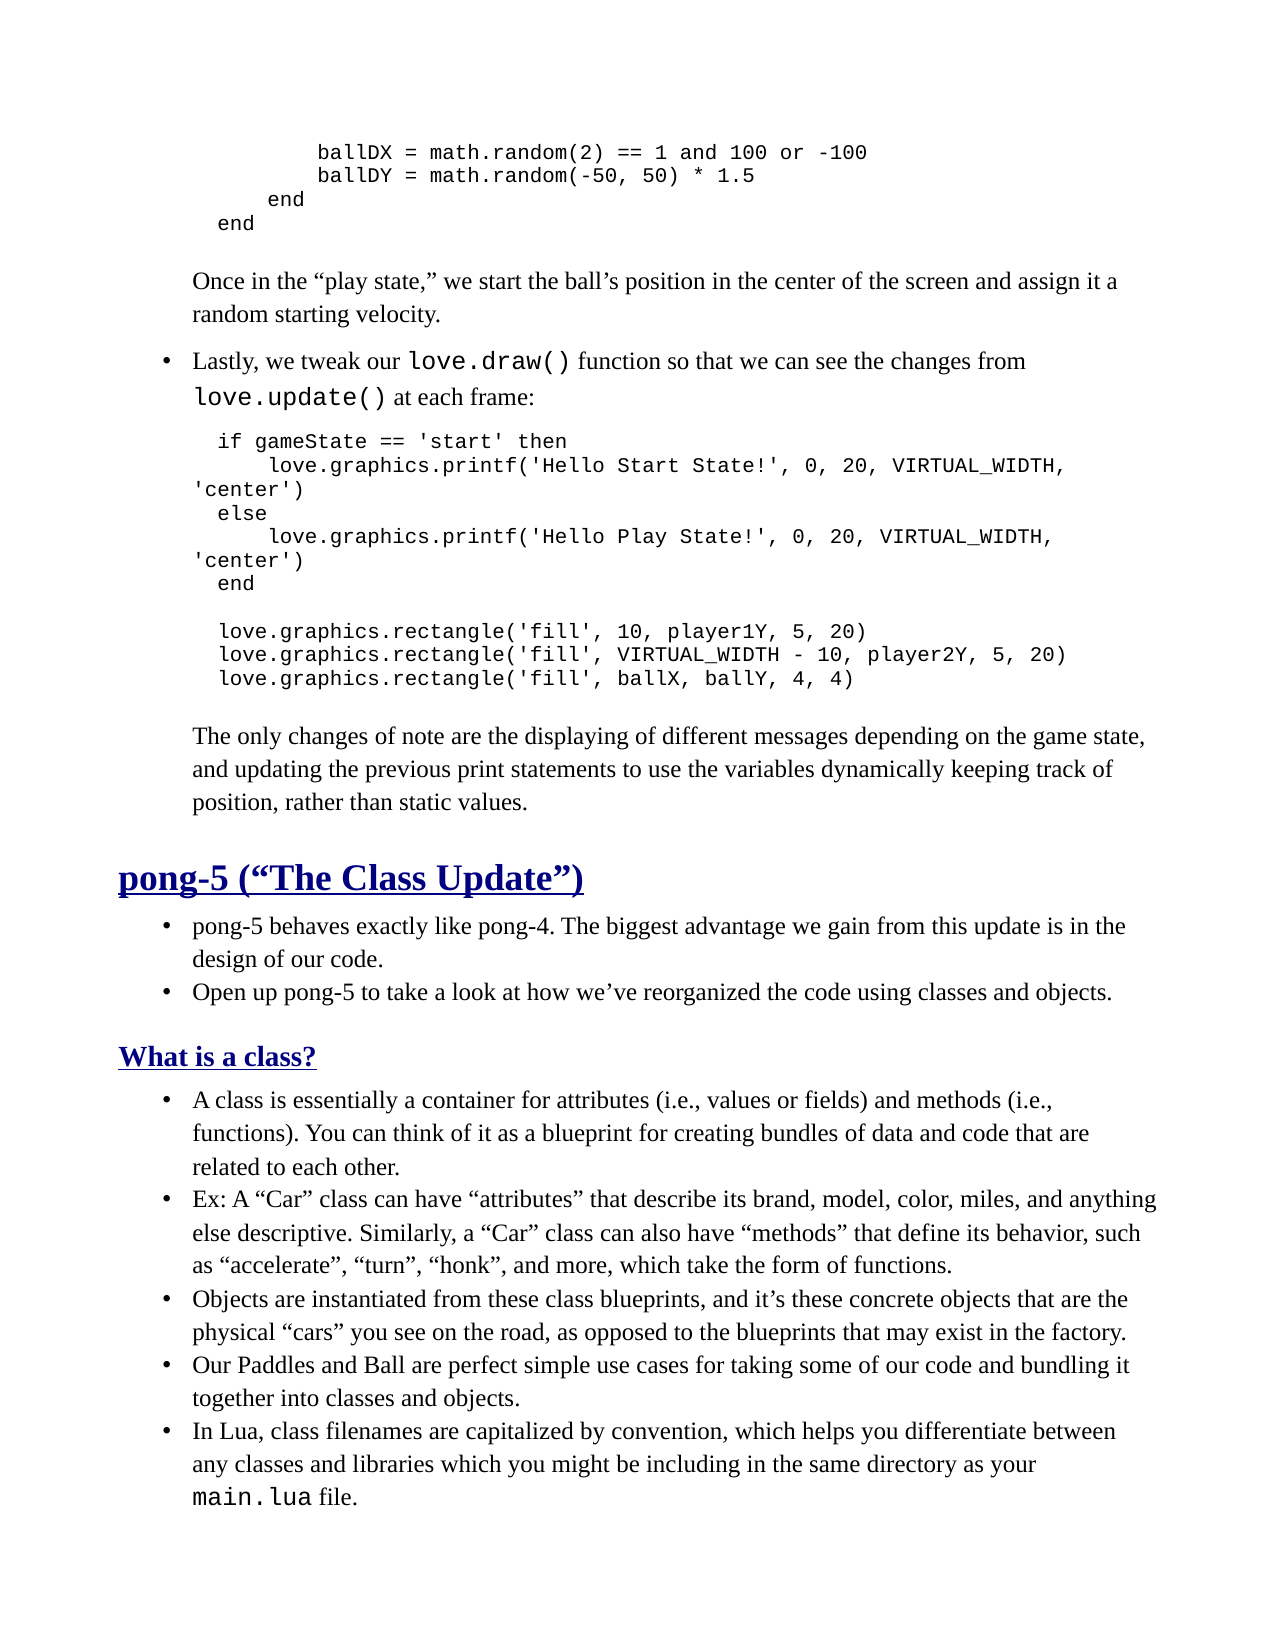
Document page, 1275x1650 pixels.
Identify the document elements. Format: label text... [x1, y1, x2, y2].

list Open up pong-5 to take a look at how we’ve reorganized the code using classes and objects. [162, 977, 1157, 1006]
subtitle pong-5 (“The Class Update”) [118, 856, 1157, 899]
list love.graphics.printf('Hello Start State!', 0, 20, VIRTUAL_WIDTH, 'center') [162, 455, 1157, 502]
list else [162, 502, 1157, 526]
list Once in the “play state,” we start the ball’s position in the center of the screen and assign it a random starting velocity. [162, 266, 1157, 328]
list love.graphics.printf('Hello Play State!', 0, 20, VIRTUAL_WIDTH, 'center') [162, 526, 1157, 573]
list end [162, 189, 1157, 213]
list ballDX = math.random(2) == 1 and 100 or -100 [162, 142, 1157, 165]
list The only changes of note are the displaying of different messages depending on the game state, and updating the previous print statements to use the variables dynamically keeping track of position, rather than static values. [162, 721, 1157, 816]
list love.graphics.rectangle('fill', ballX, ballY, 4, 4) [162, 668, 1157, 692]
list Our Paddles and Ball are perfect simple use cases for taking some of our code and bundling it together into classes and objects. [162, 1350, 1157, 1411]
list if gameState == 'start' then [162, 432, 1157, 455]
list Lastly, we tweak our love.draw() function so that we can see the changes from love.update() at each frame: [162, 346, 1157, 412]
list A class is essentially a container for attributes (i.e., values or fields) and methods (i.e., functions). You can think of it as a blueprint for creating bundles of data and code that are related to each other. [162, 1086, 1157, 1180]
list Ex: A “Car” class can have “attributes” that describe its brand, model, color, miles, and anything else descriptive. Similarly, a “Car” class can also have “methods” that define its behavior, such as “accelerate”, “turn”, “honk”, and more, which take the form of functions. [162, 1184, 1157, 1279]
subtitle What is a class? [118, 1039, 1157, 1073]
list Objects are instantiated from these class blueprints, and it’s these concrete objects that are the physical “cars” you see on the road, as opposed to the blueprints that may exist in the factory. [162, 1284, 1157, 1345]
list love.graphics.rectangle('fill', 10, player1Y, 5, 20) [162, 621, 1157, 644]
list end [162, 213, 1157, 236]
list end [162, 573, 1157, 597]
list In Lua, class filenames are capitalized by convention, which helps you differentiate between any classes and libraries which you might be including in the same directory as your main.lua file. [162, 1416, 1157, 1513]
list pong-5 behaves exactly like pong-4. The biggest advantage we gain from this update is in the design of our code. [162, 911, 1157, 973]
list love.graphics.rectangle('fill', VIRTUAL_WIDTH - 10, player2Y, 5, 20) [162, 644, 1157, 668]
list ballDY = math.random(-50, 50) * 1.5 [162, 165, 1157, 189]
